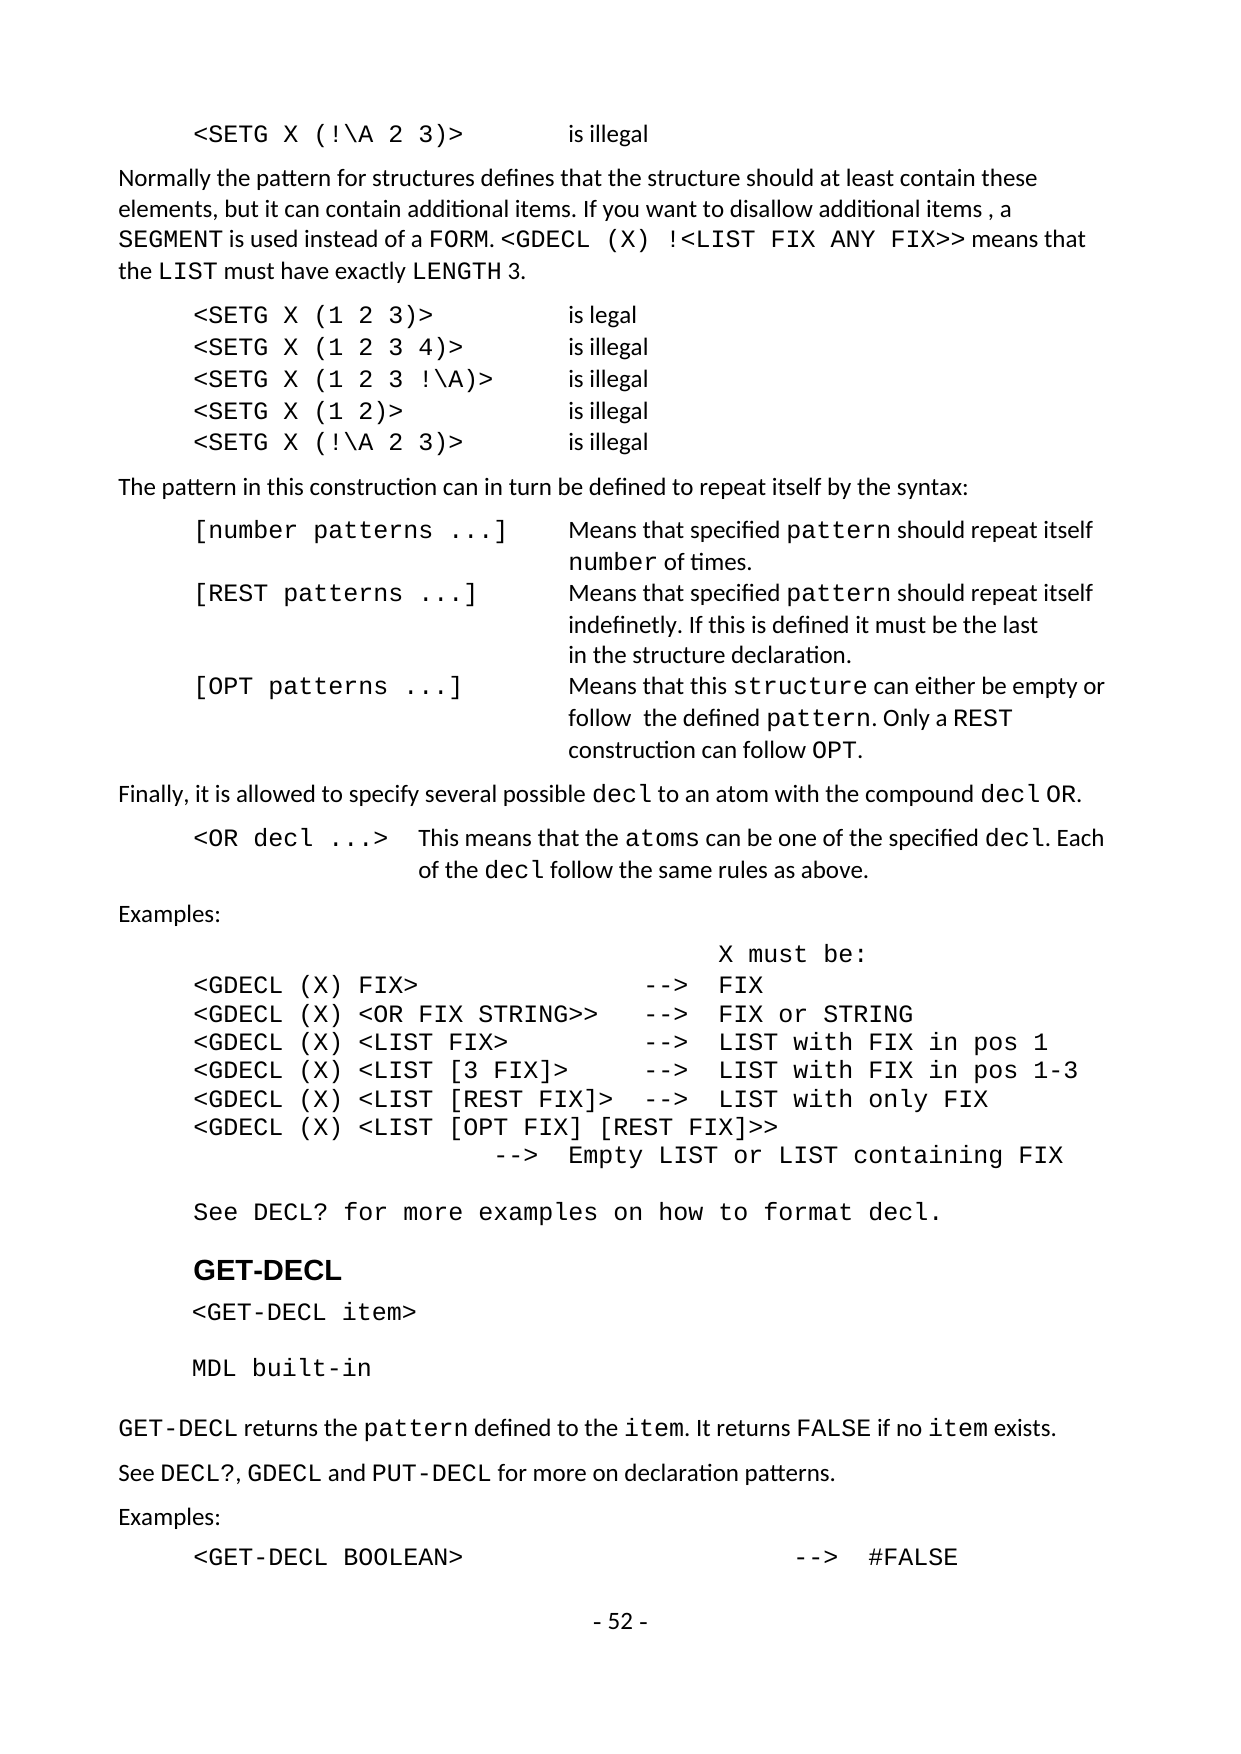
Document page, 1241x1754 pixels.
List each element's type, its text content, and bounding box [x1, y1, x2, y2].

text GET-DECL returns the pattern defined to the item. It returns FALSE if no item exists. [118, 1412, 1122, 1444]
text <SETG X (1 2 3)> is legal <SETG X (1 2 3 4)> is illegal <SETG X (1 2 3 !\A)> is illegal <SETG X (1 2)> is illegal <SETG X (!\A 2 3)> is illegal [118, 299, 1122, 458]
text Examples: [118, 898, 1122, 929]
text <GET-DECL BOOLEAN> --> #FALSE [118, 1544, 1122, 1572]
text <SETG X (!\A 2 3)> is illegal [118, 118, 1122, 150]
subtitle GET-DECL [118, 1253, 1122, 1287]
text X must be: <GDECL (X) FIX> --> FIX <GDECL (X) <OR FIX STRING>> --> FIX or STRING <GDECL (X) <LIST FIX> --> LIST with FIX in pos 1 <GDECL (X) <LIST [3 FIX]> --> LIST with FIX in pos 1-3 <GDECL (X) <LIST [REST FIX]> --> LIST with only FIX <GDECL (X) <LIST [OPT FIX] [REST FIX]>> --> Empty LIST or LIST containing FIX See DECL? for more examples on how to format decl. [118, 941, 1122, 1228]
text <GET-DECL item> [192, 1299, 1122, 1327]
text Normally the pattern for structures defines that the structure should at least contain these elements, but it can contain additional items. If you want to disallow additional items , a SEGMENT is used instead of a FORM. <GDECL (X) !<LIST FIX ANY FIX>> means that the LIST must have exactly LENGTH 3. [118, 162, 1122, 287]
text See DECL?, GDECL and PUT-DECL for more on declaration patterns. [118, 1457, 1122, 1488]
text Examples: [118, 1501, 1122, 1532]
text MDL built-in [192, 1356, 1122, 1384]
text [number patterns ...] Means that specified pattern should repeat itself number of times. [REST patterns ...] Means that specified pattern should repeat itself indefinetly. If this is defined it must be the last in the structure declaration. [OPT patterns ...] Means that this structure can either be empty or follow the defined pattern. Only a REST construction can follow OPT. [118, 514, 1122, 766]
text <OR decl ...> This means that the atoms can be one of the specified decl. Each of the decl follow the same rules as above. [118, 822, 1122, 886]
text The pattern in this construction can in turn be defined to repeat itself by the syntax: [118, 471, 1122, 501]
text Finally, it is allowed to specify several possible decl to an atom with the compound decl OR. [118, 778, 1122, 810]
